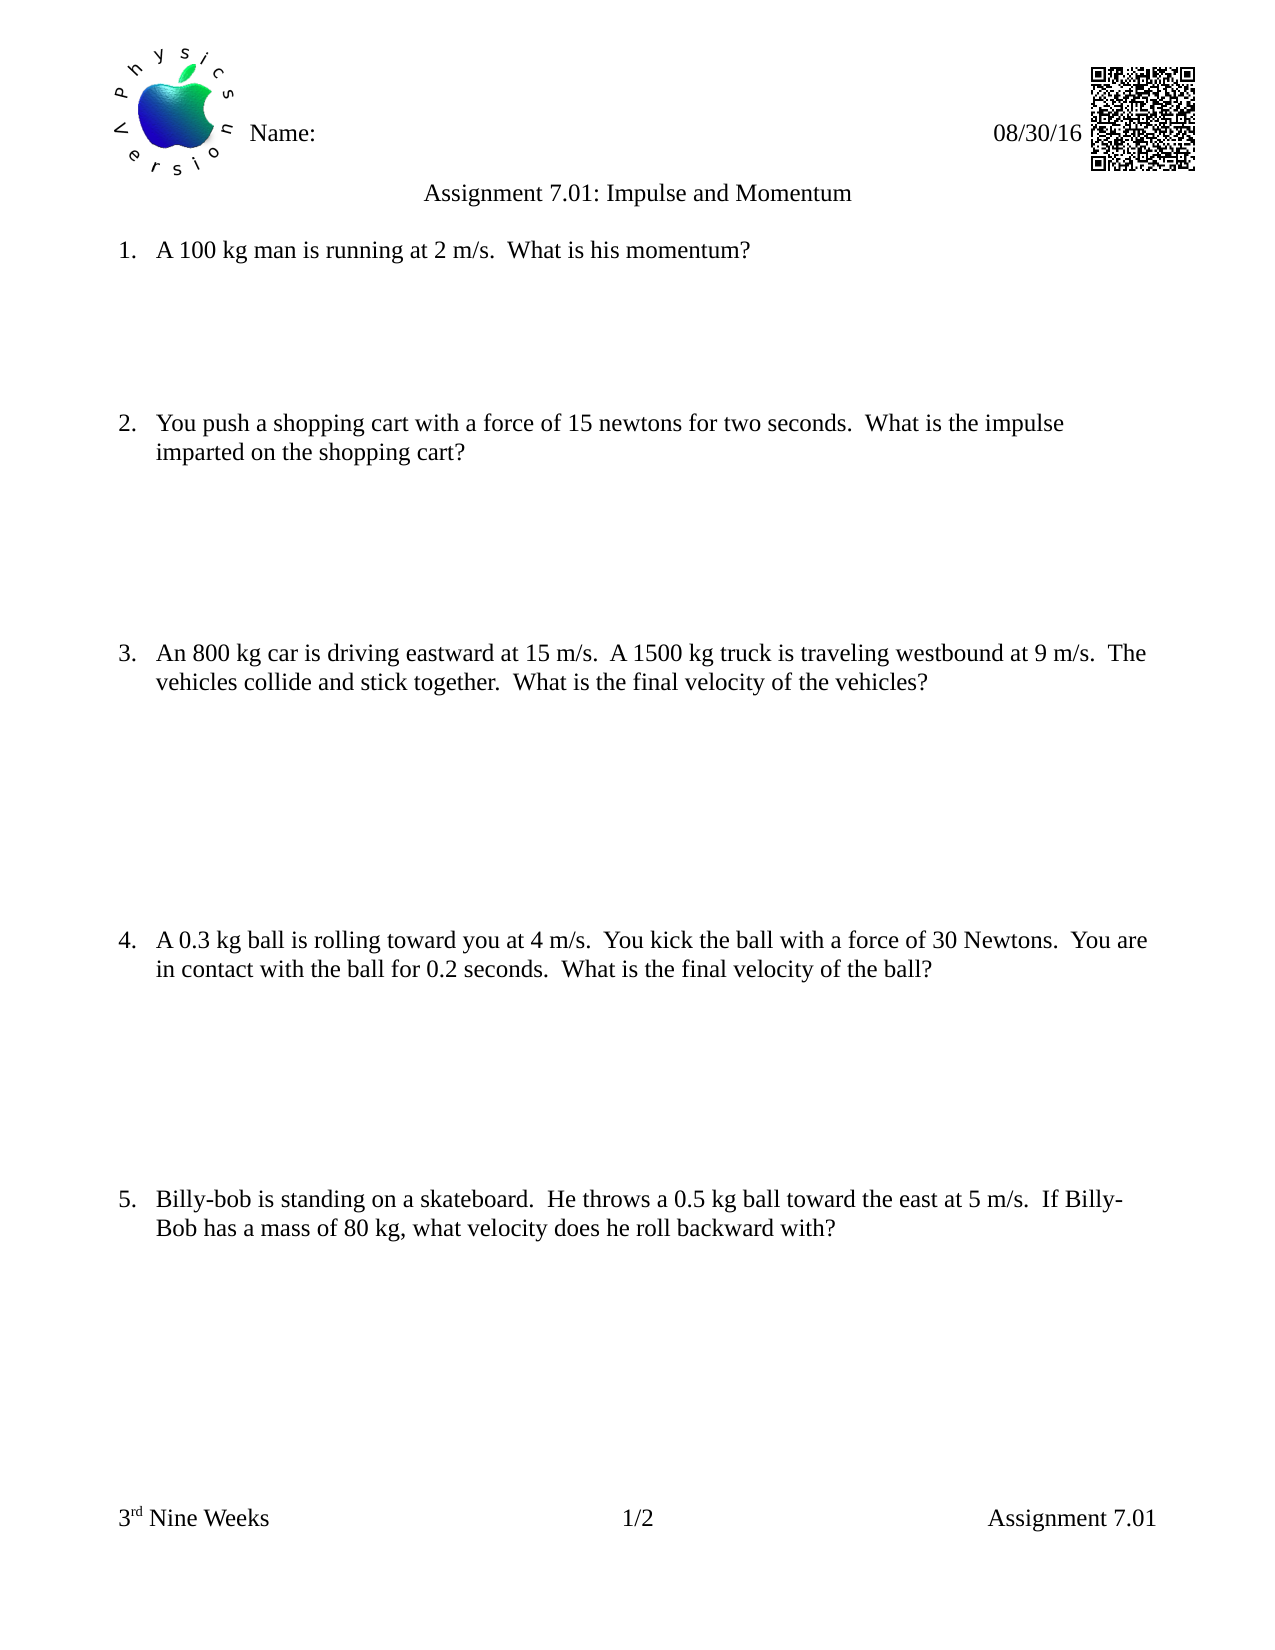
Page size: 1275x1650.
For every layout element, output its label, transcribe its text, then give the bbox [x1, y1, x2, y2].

picture [1082, 58, 1203, 179]
text Assignment 7.01: Impulse and Momentum [118, 176, 1157, 207]
list A 0.3 kg ball is rolling toward you at 4 m/s. You kick the ball with a force of 30 Newtons. You are in contact with the ball for 0.2 seconds. What is the final velocity of the ball? [118, 926, 1157, 983]
list An 800 kg car is driving eastward at 15 m/s. A 1500 kg truck is traveling westbound at 9 m/s. The vehicles collide and stick together. What is the final velocity of the vehicles? [118, 638, 1157, 696]
list You push a shopping cart with a force of 15 newtons for two seconds. What is the impulse imparted on the shopping cart? [118, 408, 1157, 466]
list A 100 kg man is running at 2 m/s. What is his momentum? [118, 236, 1157, 264]
list Billy-bob is standing on a skateboard. He throws a 0.5 kg ball toward the east at 5 m/s. If Billy-Bob has a mass of 80 kg, what velocity does he roll backward with? [118, 1184, 1157, 1242]
picture [113, 48, 234, 176]
